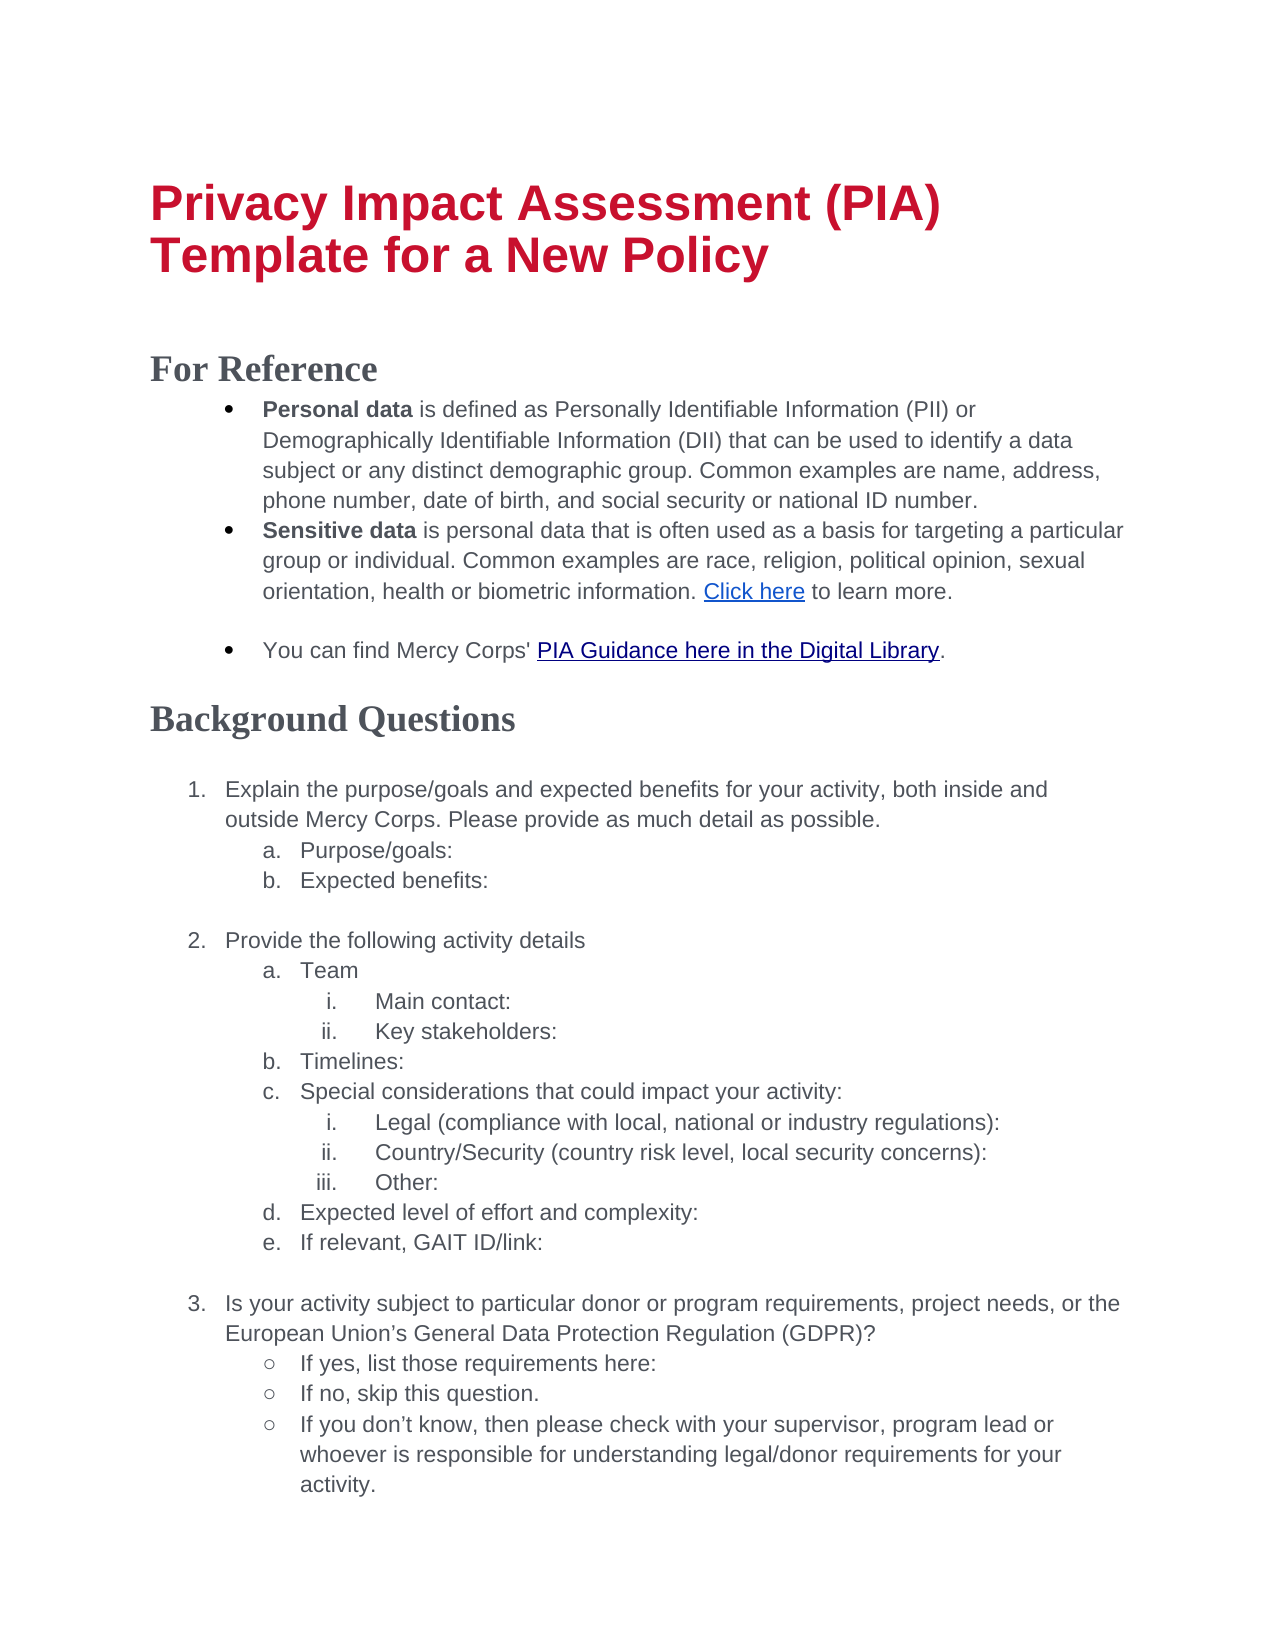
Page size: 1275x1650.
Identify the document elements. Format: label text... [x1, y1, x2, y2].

list If yes, list those requirements here: [262, 1350, 1125, 1376]
list Explain the purpose/goals and expected benefits for your activity, both inside and outside Mercy Corps. Please provide as much detail as possible. [187, 776, 1125, 833]
list You can find Mercy Corps' PIA Guidance here in the Digital Library. [225, 637, 1125, 663]
list Expected benefits: [262, 867, 1125, 923]
list Purpose/goals: [262, 837, 1125, 863]
list Key stakeholders: [337, 1018, 1125, 1044]
list Special considerations that could impact your activity: [262, 1078, 1125, 1104]
list Is your activity subject to particular donor or program requirements, project needs, or the European Union’s General Data Protection Regulation (GDPR)? [187, 1290, 1125, 1346]
list Legal (compliance with local, national or industry regulations): [337, 1108, 1125, 1135]
text Background Questions [150, 696, 1125, 739]
list Personal data is defined as Personally Identifiable Information (PII) or Demographically Identifiable Information (DII) that can be used to identify a data subject or any distinct demographic group. Common examples are name, address, phone number, date of birth, and social security or national ID number. [225, 396, 1125, 513]
list Other: [337, 1169, 1125, 1195]
list Team [262, 957, 1125, 984]
list If you don’t know, then please check with your supervisor, program lead or whoever is responsible for understanding legal/donor requirements for your activity. [262, 1411, 1125, 1497]
list Expected level of effort and complexity: [262, 1199, 1125, 1225]
list If no, skip this question. [262, 1380, 1125, 1407]
list If relevant, GAIT ID/link: [262, 1229, 1125, 1286]
list Timelines: [262, 1048, 1125, 1074]
text For Reference [150, 347, 1125, 390]
list Provide the following activity details [187, 927, 1125, 953]
list Sensitive data is personal data that is often used as a basis for targeting a particular group or individual. Common examples are race, religion, political opinion, sexual orientation, health or biometric information. Click here to learn more. [225, 517, 1125, 604]
list Country/Security (country risk level, local security concerns): [337, 1139, 1125, 1165]
list Main contact: [337, 988, 1125, 1014]
subtitle Privacy Impact Assessment (PIA) Template for a New Policy [150, 179, 1125, 283]
